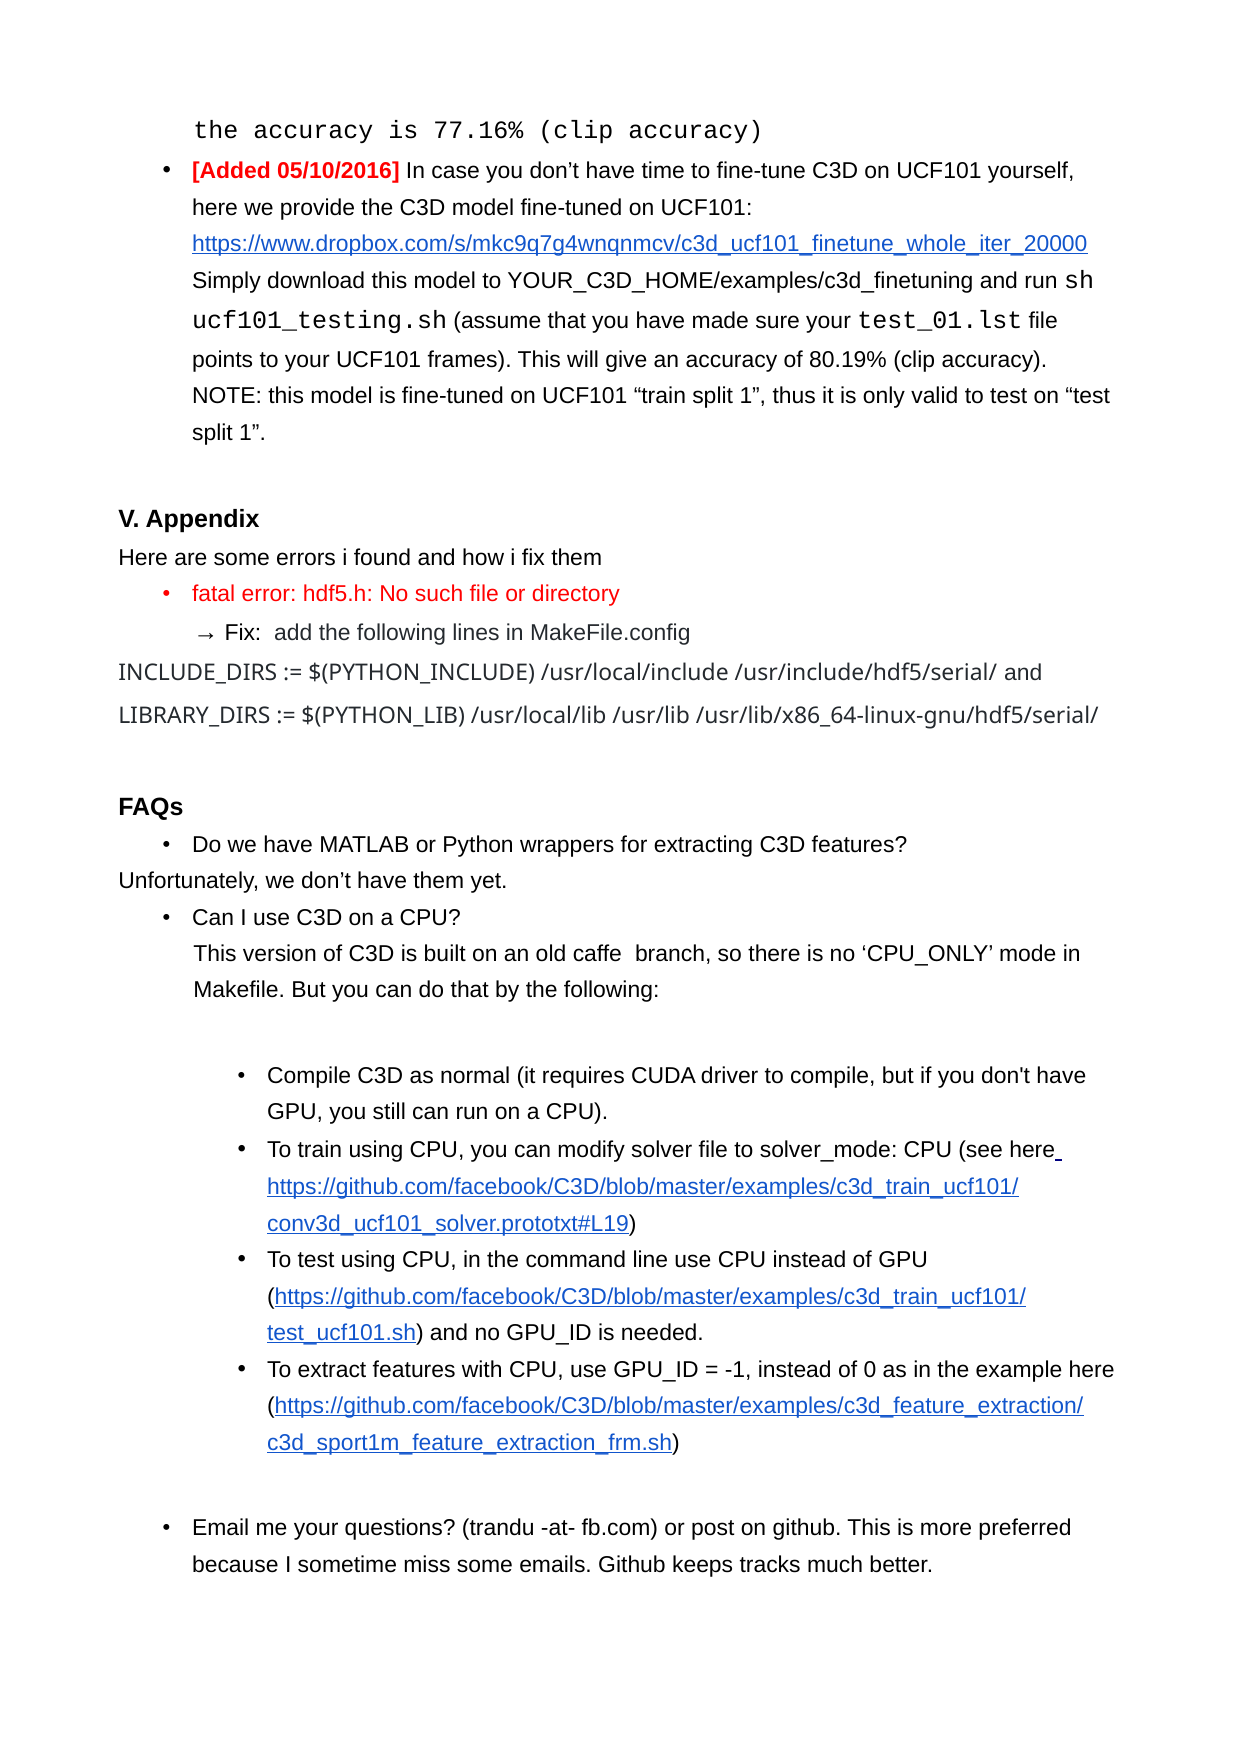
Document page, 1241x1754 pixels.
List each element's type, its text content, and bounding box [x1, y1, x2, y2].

text the accuracy is 77.16% (clip accuracy) [118, 118, 1122, 146]
text INCLUDE_DIRS := $(PYTHON_INCLUDE) /usr/local/include /usr/include/hdf5/serial/ and [118, 656, 1122, 687]
text V. Appendix [118, 504, 1122, 533]
list To train using CPU, you can modify solver file to solver_mode: CPU (see here https://github.com/facebook/C3D/blob/master/examples/c3d_train_ucf101/conv3d_ucf101_solver.prototxt#L19) [237, 1134, 1122, 1236]
text Here are some errors i found and how i fix them [118, 544, 1122, 570]
list Can I use C3D on a CPU? [162, 904, 1122, 930]
list To test using CPU, in the command line use CPU instead of GPU (https://github.com/facebook/C3D/blob/master/examples/c3d_train_ucf101/test_ucf101.sh) and no GPU_ID is needed. [237, 1246, 1122, 1346]
list Do we have MATLAB or Python wrappers for extracting C3D features? [162, 831, 1122, 857]
text → Fix: add the following lines in MakeFile.config [118, 617, 1122, 645]
list fatal error: hdf5.h: No such file or directory [162, 580, 1122, 607]
list Compile C3D as normal (it requires CUDA driver to compile, but if you don't have GPU, you still can run on a CPU). [237, 1062, 1122, 1124]
list [Added 05/10/2016] In case you don’t have time to fine-tune C3D on UCF101 yourself, here we provide the C3D model fine-tuned on UCF101: https://www.dropbox.com/s/mkc9q7g4wnqnmcv/c3d_ucf101_finetune_whole_iter_20000 Simply download this model to YOUR_C3D_HOME/examples/c3d_finetuning and run sh ucf101_testing.sh (assume that you have made sure your test_01.lst file points to your UCF101 frames). This will give an accuracy of 80.19% (clip accuracy). NOTE: this model is fine-tuned on UCF101 “train split 1”, thus it is only valid to test on “test split 1”. [162, 157, 1122, 445]
list Email me your questions? (trandu -at- fb.com) or post on github. This is more preferred because I sometime miss some emails. Github keeps tracks much better. [162, 1514, 1122, 1577]
text This version of C3D is built on an old caffe branch, so there is no ‘CPU_ONLY’ mode in [193, 940, 1122, 966]
text LIBRARY_DIRS := $(PYTHON_LIB) /usr/local/lib /usr/lib /usr/lib/x86_64-linux-gnu/hdf5/serial/ [118, 699, 1122, 731]
text FAQs [118, 791, 1122, 820]
text Makefile. But you can do that by the following: [193, 976, 1122, 1003]
list To extract features with CPU, use GPU_ID = -1, instead of 0 as in the example here (https://github.com/facebook/C3D/blob/master/examples/c3d_feature_extraction/c3d_sport1m_feature_extraction_frm.sh) [237, 1356, 1122, 1455]
text Unfortunately, we don’t have them yet. [118, 867, 1122, 894]
